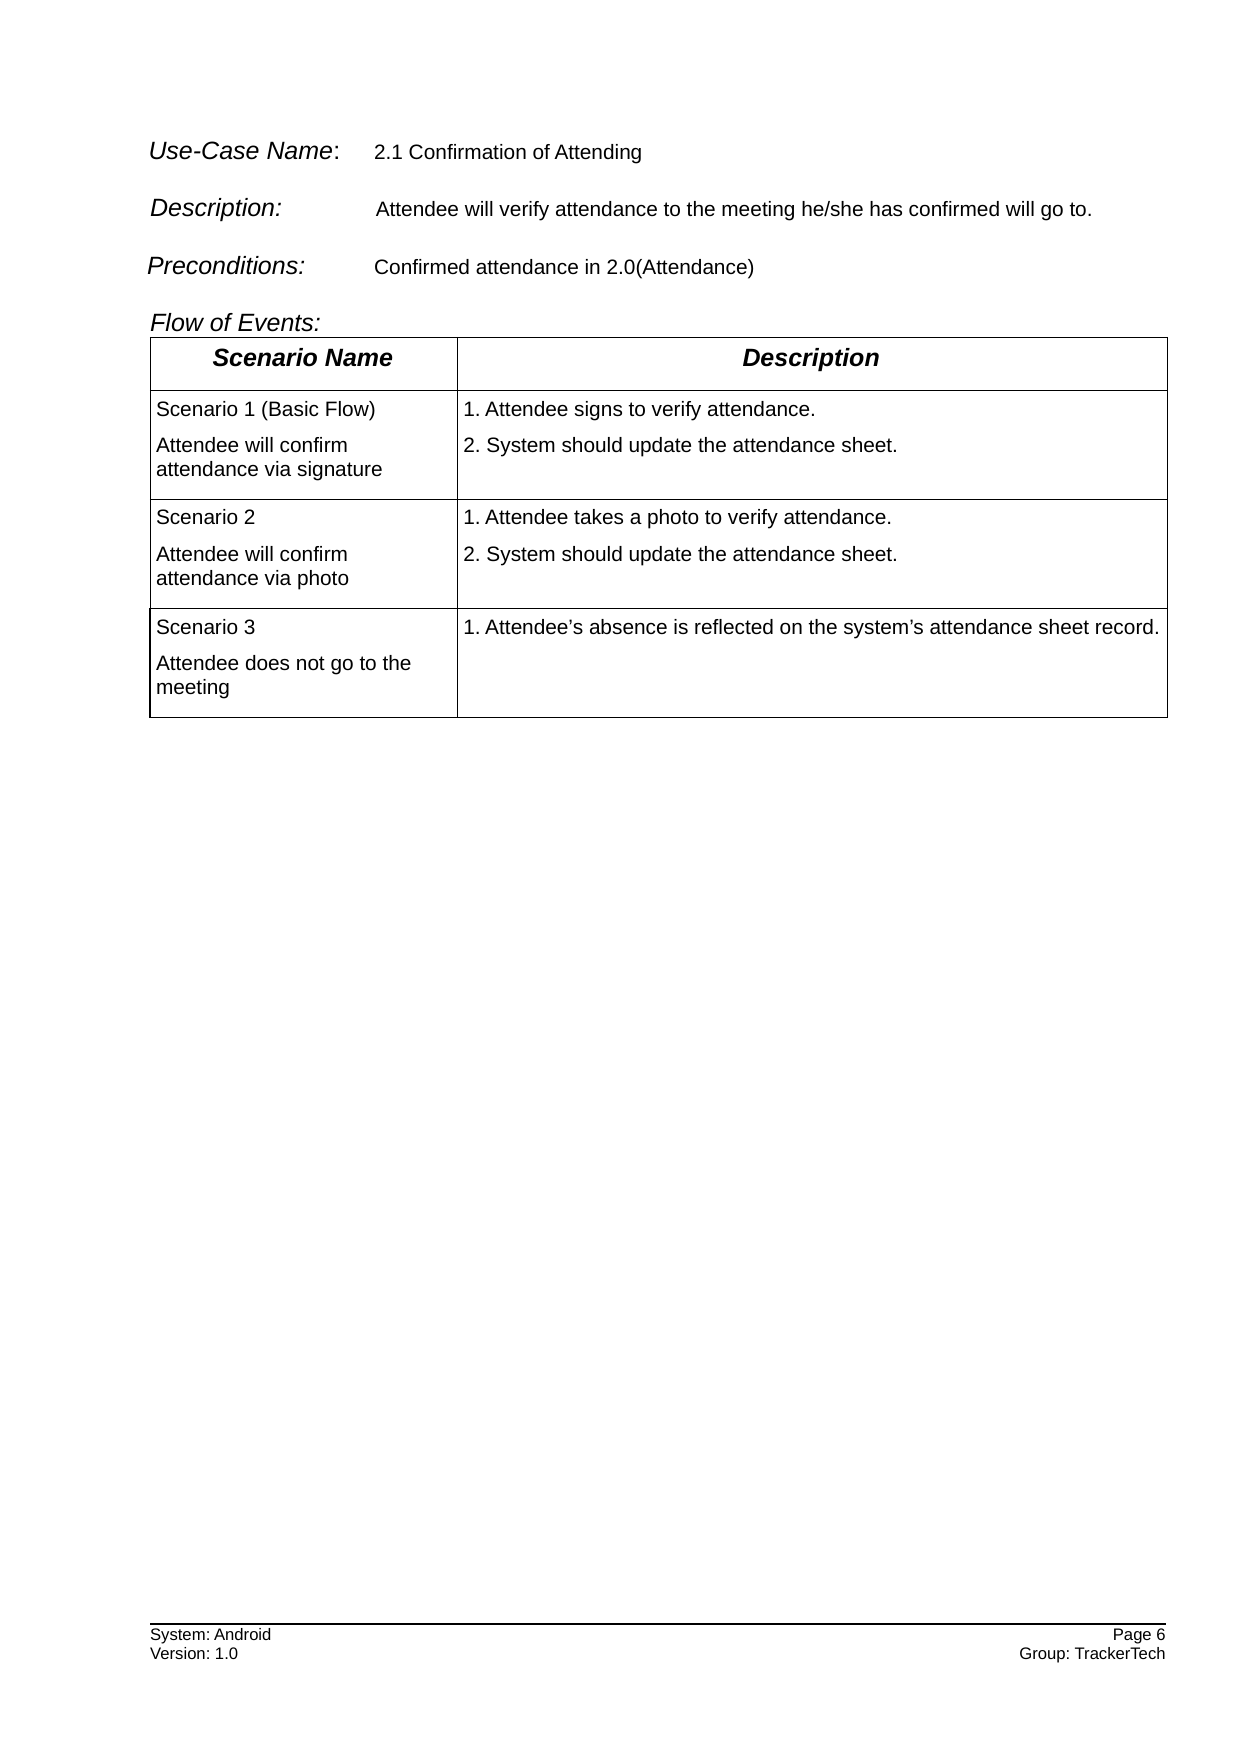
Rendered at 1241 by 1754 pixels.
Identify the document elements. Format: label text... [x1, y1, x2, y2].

table_cell 1. Attendee signs to verify attendance. 2. System should update the attendance sheet. [458, 391, 1167, 499]
table_cell 1. Attendee’s absence is reflected on the system’s attendance sheet record. [458, 609, 1167, 717]
table_cell 1. Attendee takes a photo to verify attendance. 2. System should update the attendance sheet. [458, 500, 1167, 608]
table_cell Scenario 3 Attendee does not go to the meeting [151, 609, 457, 717]
text Use-Case Name: 2.1 Confirmation of Attending [148, 136, 1166, 164]
table_header Description [458, 338, 1167, 390]
table_header Scenario Name [151, 338, 457, 390]
text Preconditions: Confirmed attendance in 2.0(Attendance) [147, 251, 1166, 279]
text Flow of Events: [150, 308, 1166, 337]
table_cell Scenario 1 (Basic Flow) Attendee will confirm attendance via signature [151, 391, 457, 499]
text Description: Attendee will verify attendance to the meeting he/she has confirmed will go to. [150, 193, 1166, 222]
table_cell Scenario 2 Attendee will confirm attendance via photo [151, 500, 457, 608]
